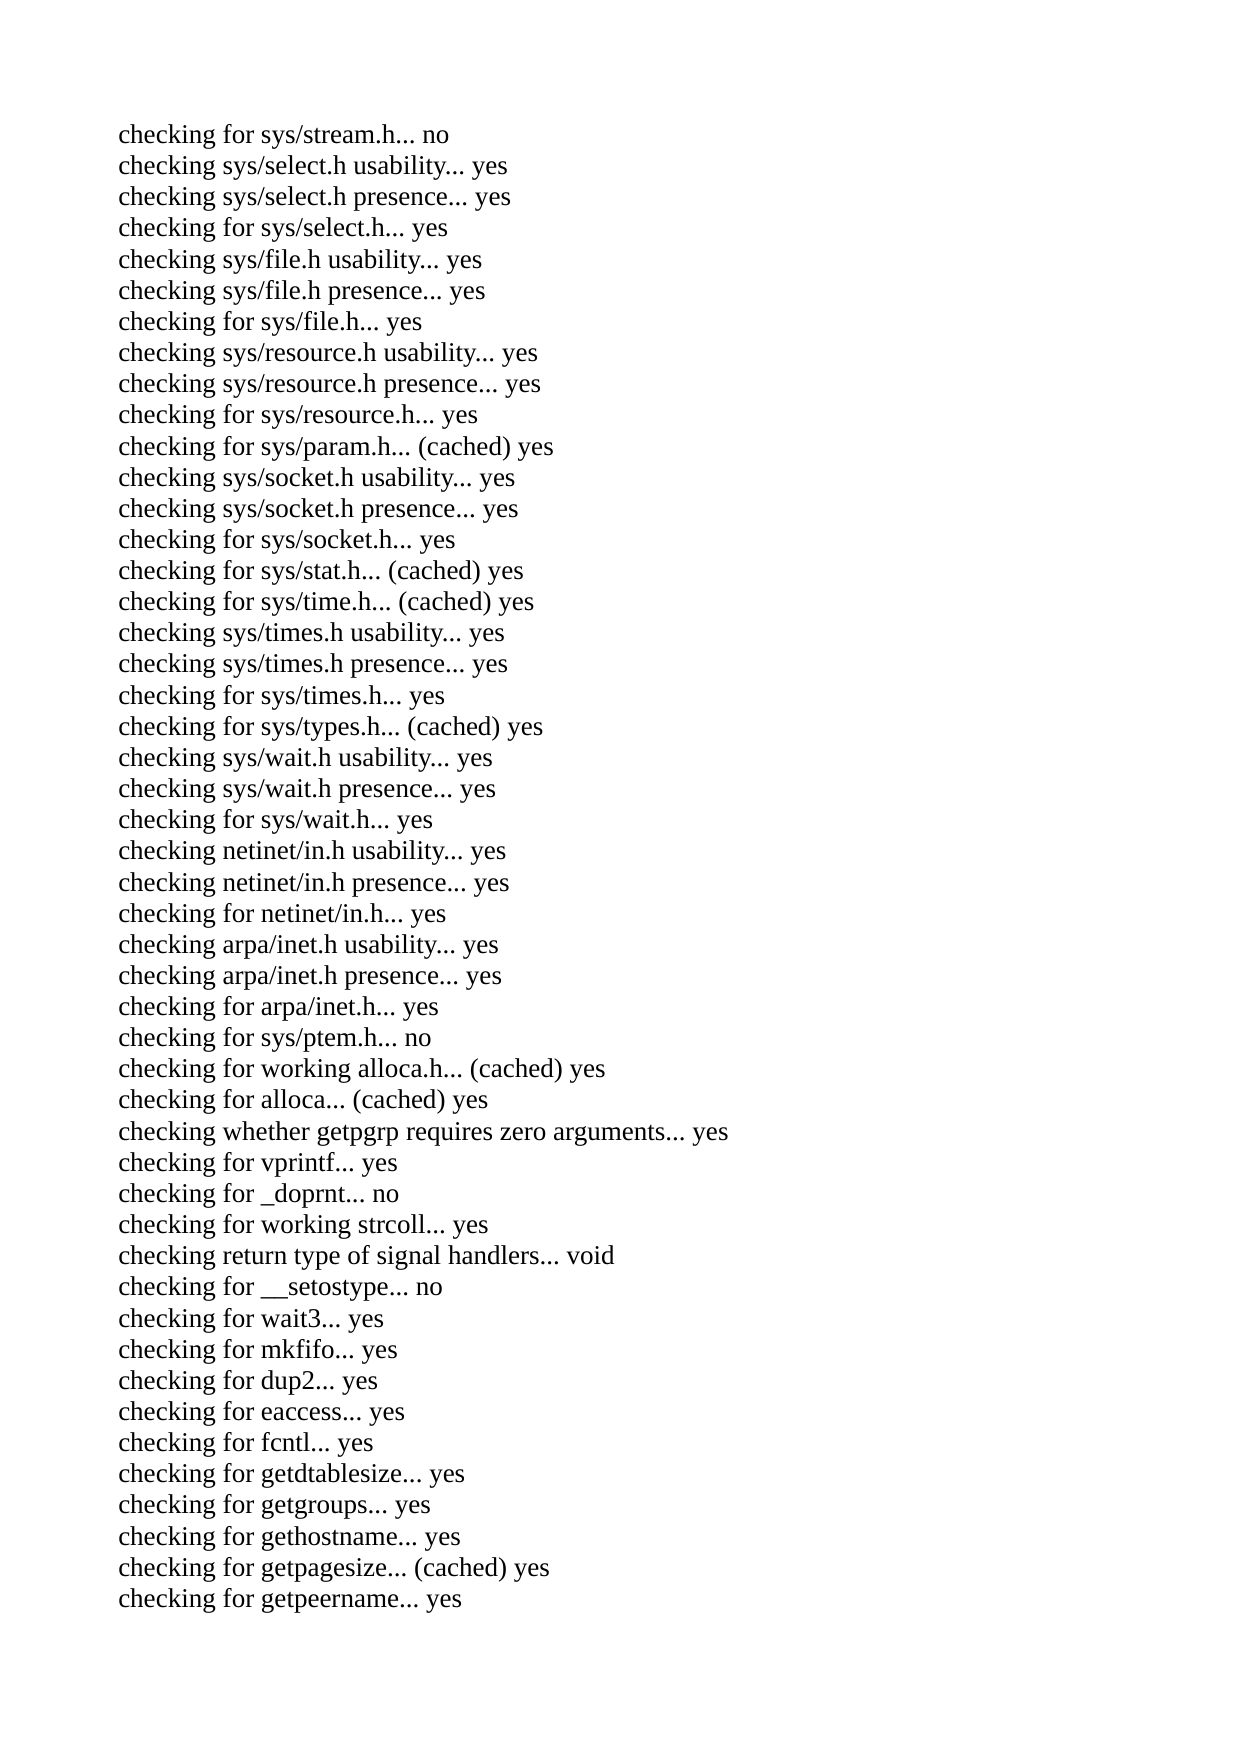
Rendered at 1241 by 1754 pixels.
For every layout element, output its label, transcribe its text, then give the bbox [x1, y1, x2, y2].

text checking for netinet/in.h... yes [118, 897, 1122, 928]
text checking for _doprnt... no [118, 1177, 1122, 1208]
text checking sys/resource.h presence... yes [118, 367, 1122, 398]
text checking for sys/wait.h... yes [118, 803, 1122, 834]
text checking for wait3... yes [118, 1302, 1122, 1333]
text checking for sys/select.h... yes [118, 212, 1122, 243]
text checking for sys/param.h... (cached) yes [118, 429, 1122, 461]
text checking for sys/resource.h... yes [118, 398, 1122, 429]
text checking for sys/ptem.h... no [118, 1021, 1122, 1052]
text checking for alloca... (cached) yes [118, 1084, 1122, 1115]
text checking for vprintf... yes [118, 1146, 1122, 1177]
text checking for eaccess... yes [118, 1395, 1122, 1426]
text checking sys/times.h usability... yes [118, 616, 1122, 648]
text checking for gethostname... yes [118, 1520, 1122, 1551]
text checking sys/times.h presence... yes [118, 648, 1122, 679]
text checking for sys/socket.h... yes [118, 523, 1122, 554]
text checking sys/select.h presence... yes [118, 180, 1122, 212]
text checking for arpa/inet.h... yes [118, 990, 1122, 1021]
text checking sys/select.h usability... yes [118, 149, 1122, 180]
text checking for sys/stat.h... (cached) yes [118, 554, 1122, 585]
text checking sys/wait.h usability... yes [118, 741, 1122, 772]
text checking for getpagesize... (cached) yes [118, 1551, 1122, 1582]
text checking sys/file.h usability... yes [118, 243, 1122, 274]
text checking netinet/in.h presence... yes [118, 866, 1122, 897]
text checking for sys/file.h... yes [118, 305, 1122, 336]
text checking for sys/stream.h... no [118, 118, 1122, 149]
text checking for mkfifo... yes [118, 1333, 1122, 1364]
text checking for __setostype... no [118, 1271, 1122, 1302]
text checking sys/socket.h usability... yes [118, 461, 1122, 492]
text checking arpa/inet.h presence... yes [118, 959, 1122, 990]
text checking for sys/time.h... (cached) yes [118, 585, 1122, 616]
text checking for dup2... yes [118, 1364, 1122, 1395]
text checking for getpeername... yes [118, 1582, 1122, 1613]
text checking for getgroups... yes [118, 1488, 1122, 1520]
text checking whether getpgrp requires zero arguments... yes [118, 1115, 1122, 1146]
text checking for working strcoll... yes [118, 1208, 1122, 1239]
text checking netinet/in.h usability... yes [118, 834, 1122, 866]
text checking for getdtablesize... yes [118, 1457, 1122, 1488]
text checking for sys/types.h... (cached) yes [118, 710, 1122, 741]
text checking for fcntl... yes [118, 1426, 1122, 1457]
text checking sys/wait.h presence... yes [118, 772, 1122, 803]
text checking sys/resource.h usability... yes [118, 336, 1122, 367]
text checking sys/socket.h presence... yes [118, 492, 1122, 523]
text checking for sys/times.h... yes [118, 679, 1122, 710]
text checking for working alloca.h... (cached) yes [118, 1052, 1122, 1084]
text checking return type of signal handlers... void [118, 1239, 1122, 1271]
text checking arpa/inet.h usability... yes [118, 928, 1122, 959]
text checking sys/file.h presence... yes [118, 274, 1122, 305]
